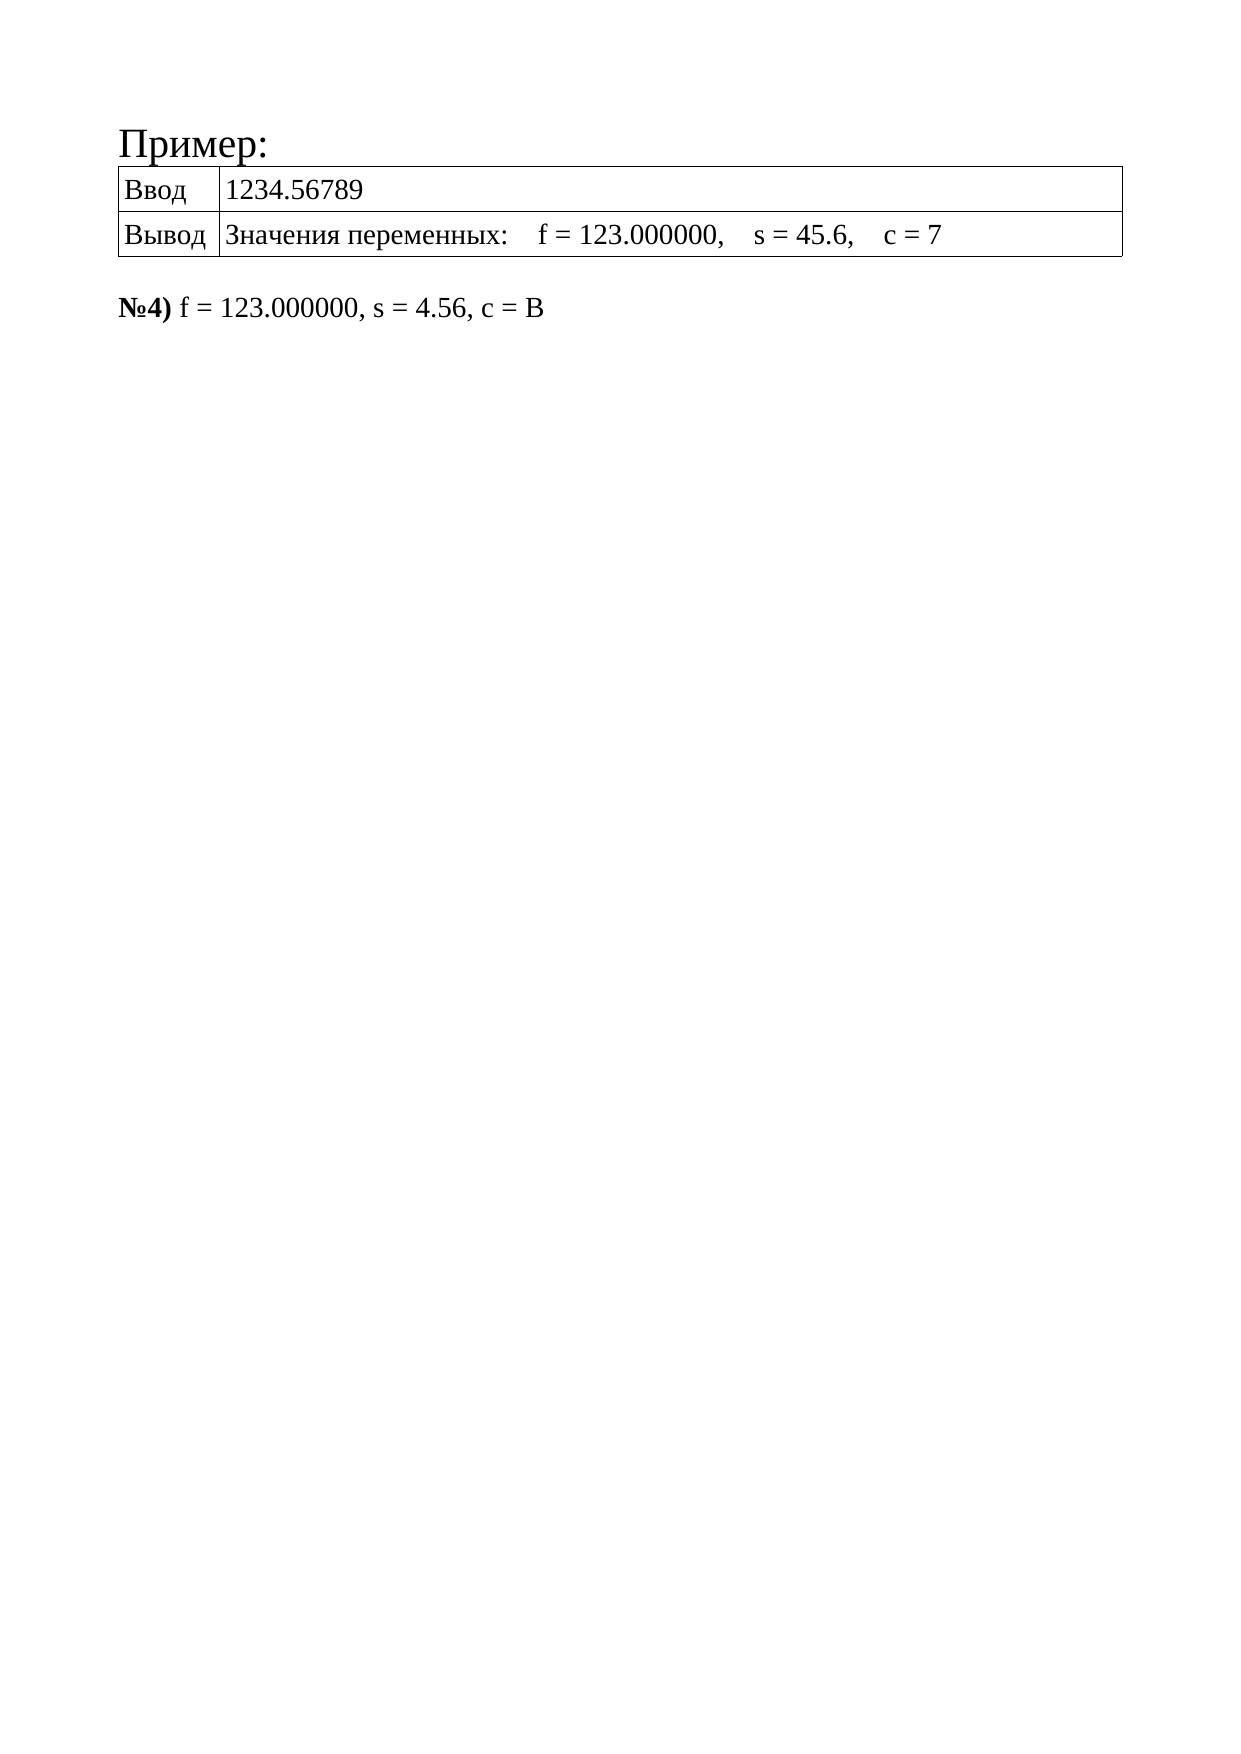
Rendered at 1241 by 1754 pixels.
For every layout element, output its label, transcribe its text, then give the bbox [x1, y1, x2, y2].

table_header 1234.56789 [220, 167, 1122, 211]
text Пример: [118, 118, 1122, 166]
table_header Ввод [119, 167, 219, 211]
table_cell Значения переменных: f = 123.000000, s = 45.6, c = 7 [220, 212, 1122, 256]
text №4) f = 123.000000, s = 4.56, c = B [118, 290, 1122, 323]
table_cell Вывод [119, 212, 219, 256]
